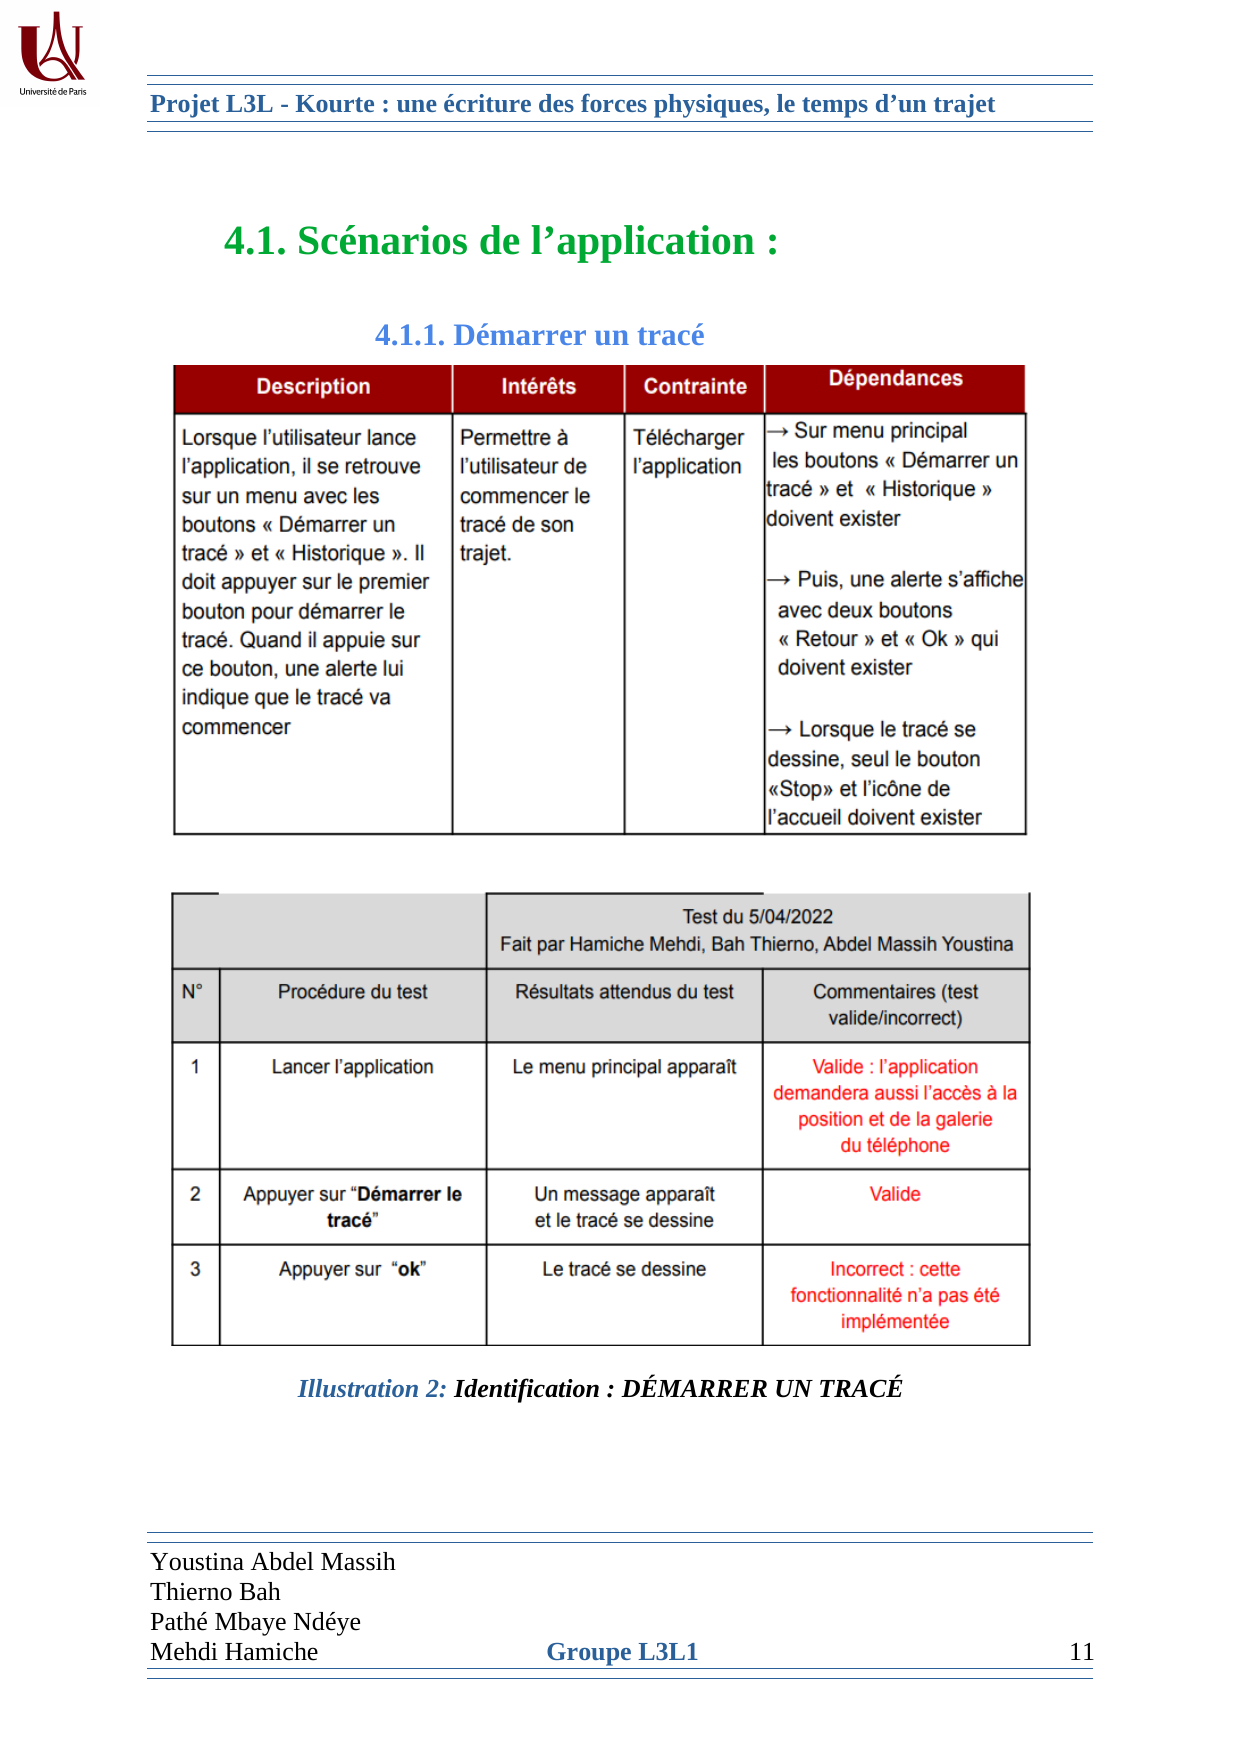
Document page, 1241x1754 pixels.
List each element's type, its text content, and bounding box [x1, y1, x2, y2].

subtitle 4.1. Scénarios de l’application : [150, 215, 1090, 263]
subtitle 4.1.1. Démarrer un tracé [300, 316, 1090, 352]
picture [0, 0, 101, 107]
picture [169, 365, 1032, 1346]
text Illustration 2: Identification : DÉMARRER UN TRACÉ [169, 1346, 1032, 1403]
